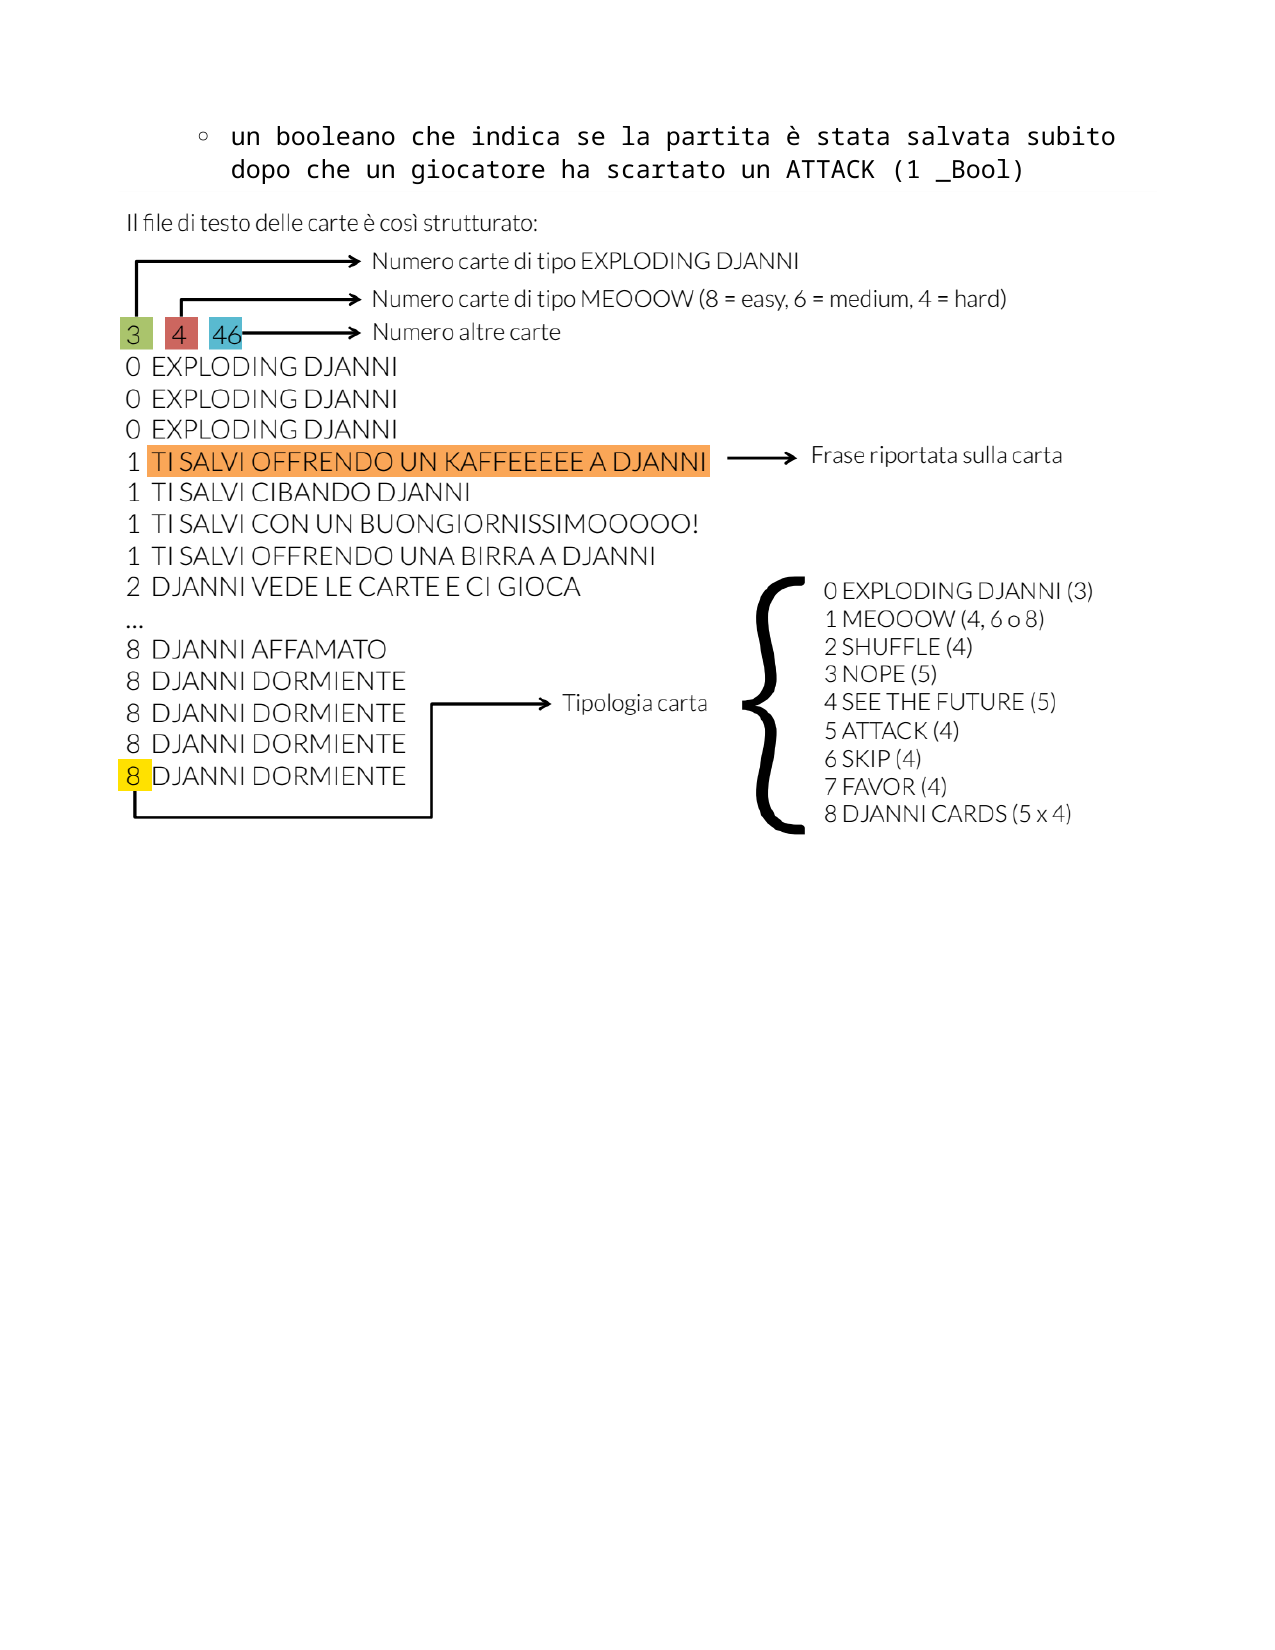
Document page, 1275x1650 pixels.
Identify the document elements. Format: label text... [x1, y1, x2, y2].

list un booleano che indica se la partita è stata salvata subito dopo che un giocatore ha scartato un ATTACK (1 _Bool) [193, 118, 1157, 186]
picture [118, 191, 1157, 858]
